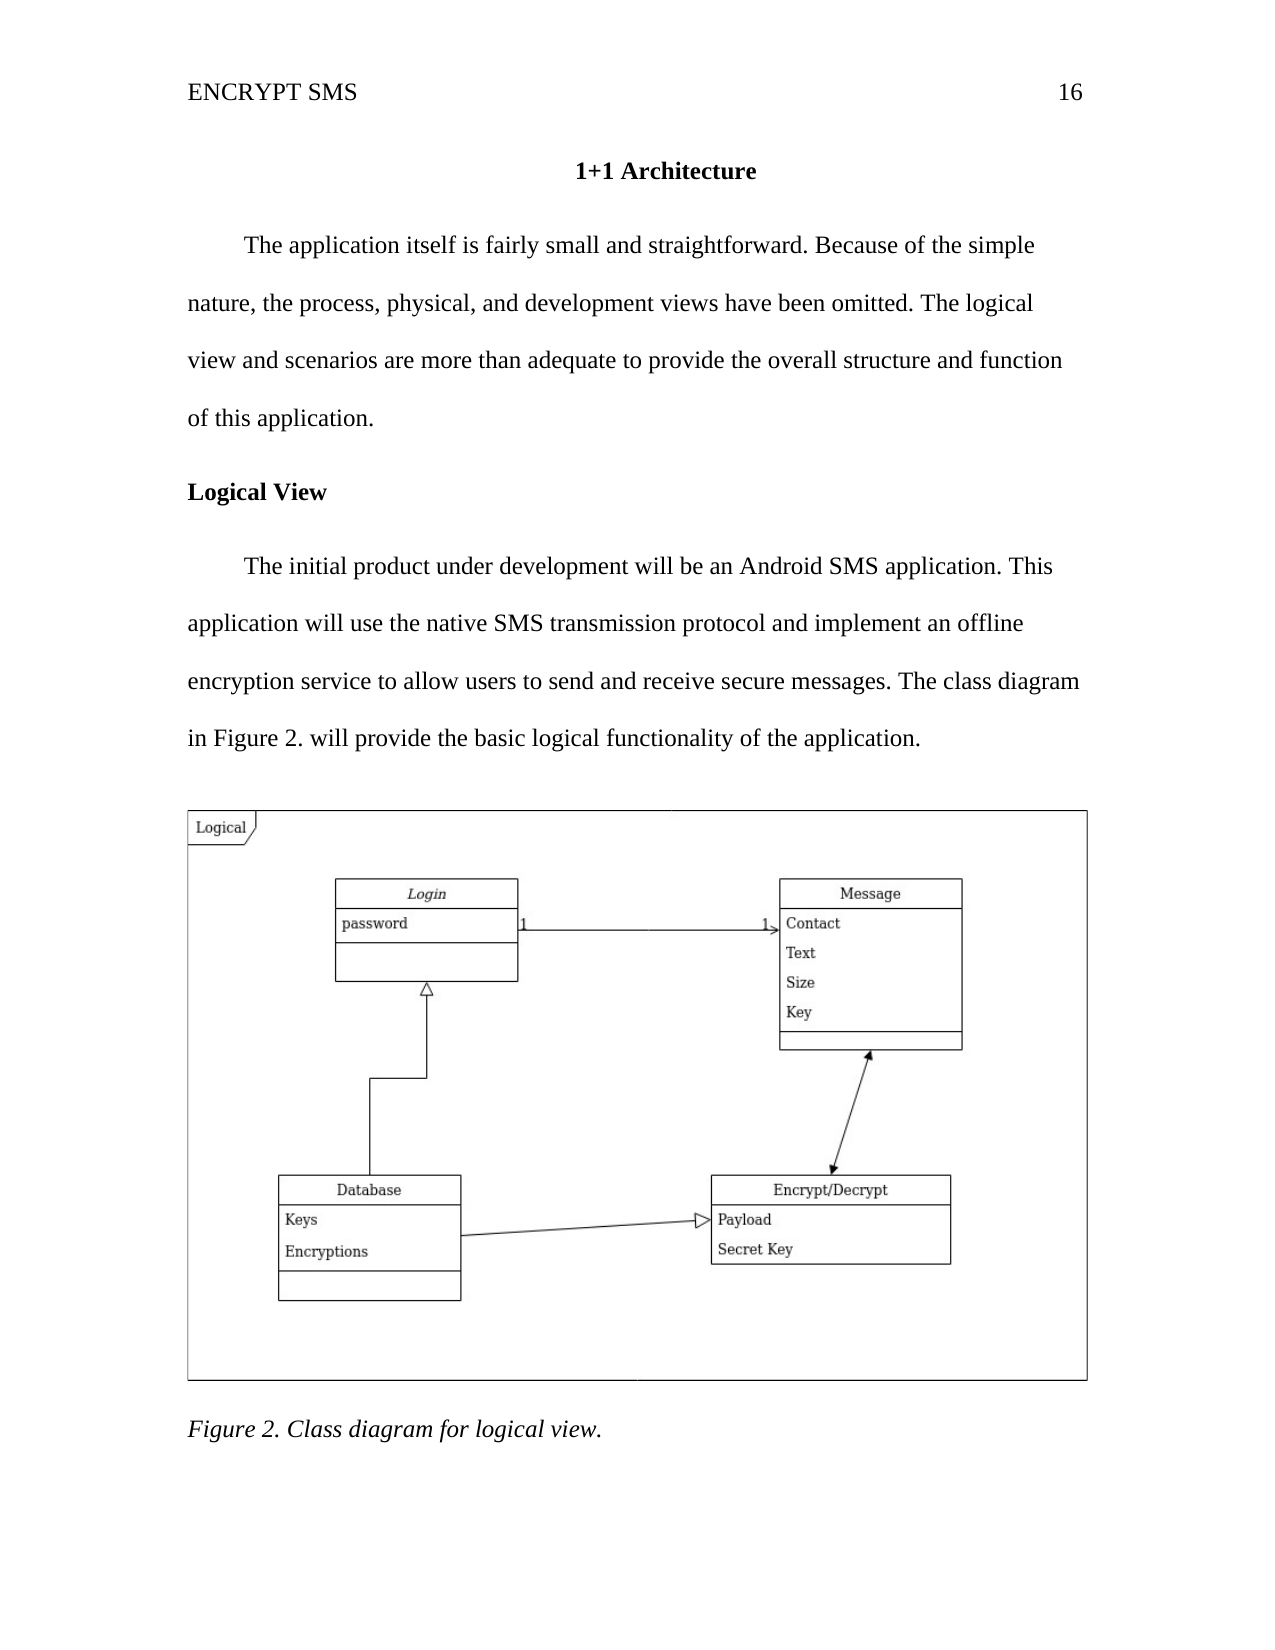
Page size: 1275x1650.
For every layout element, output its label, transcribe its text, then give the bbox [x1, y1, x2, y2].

text The application itself is fairly small and straightforward. Because of the simple nature, the process, physical, and development views have been omitted. The logical view and scenarios are more than adequate to provide the overall structure and function of this application. [187, 230, 1087, 431]
text Figure 2. Class diagram for logical view. [187, 1381, 1087, 1443]
subtitle 1+1 Architecture [187, 156, 1087, 185]
picture [187, 810, 1088, 1381]
text The initial product under development will be an Android SMS application. This application will use the native SMS transmission protocol and implement an offline encryption service to allow users to send and receive secure messages. The class diagram in Figure 2. will provide the basic logical functionality of the application. [187, 551, 1087, 752]
subtitle Logical View [187, 477, 1087, 506]
